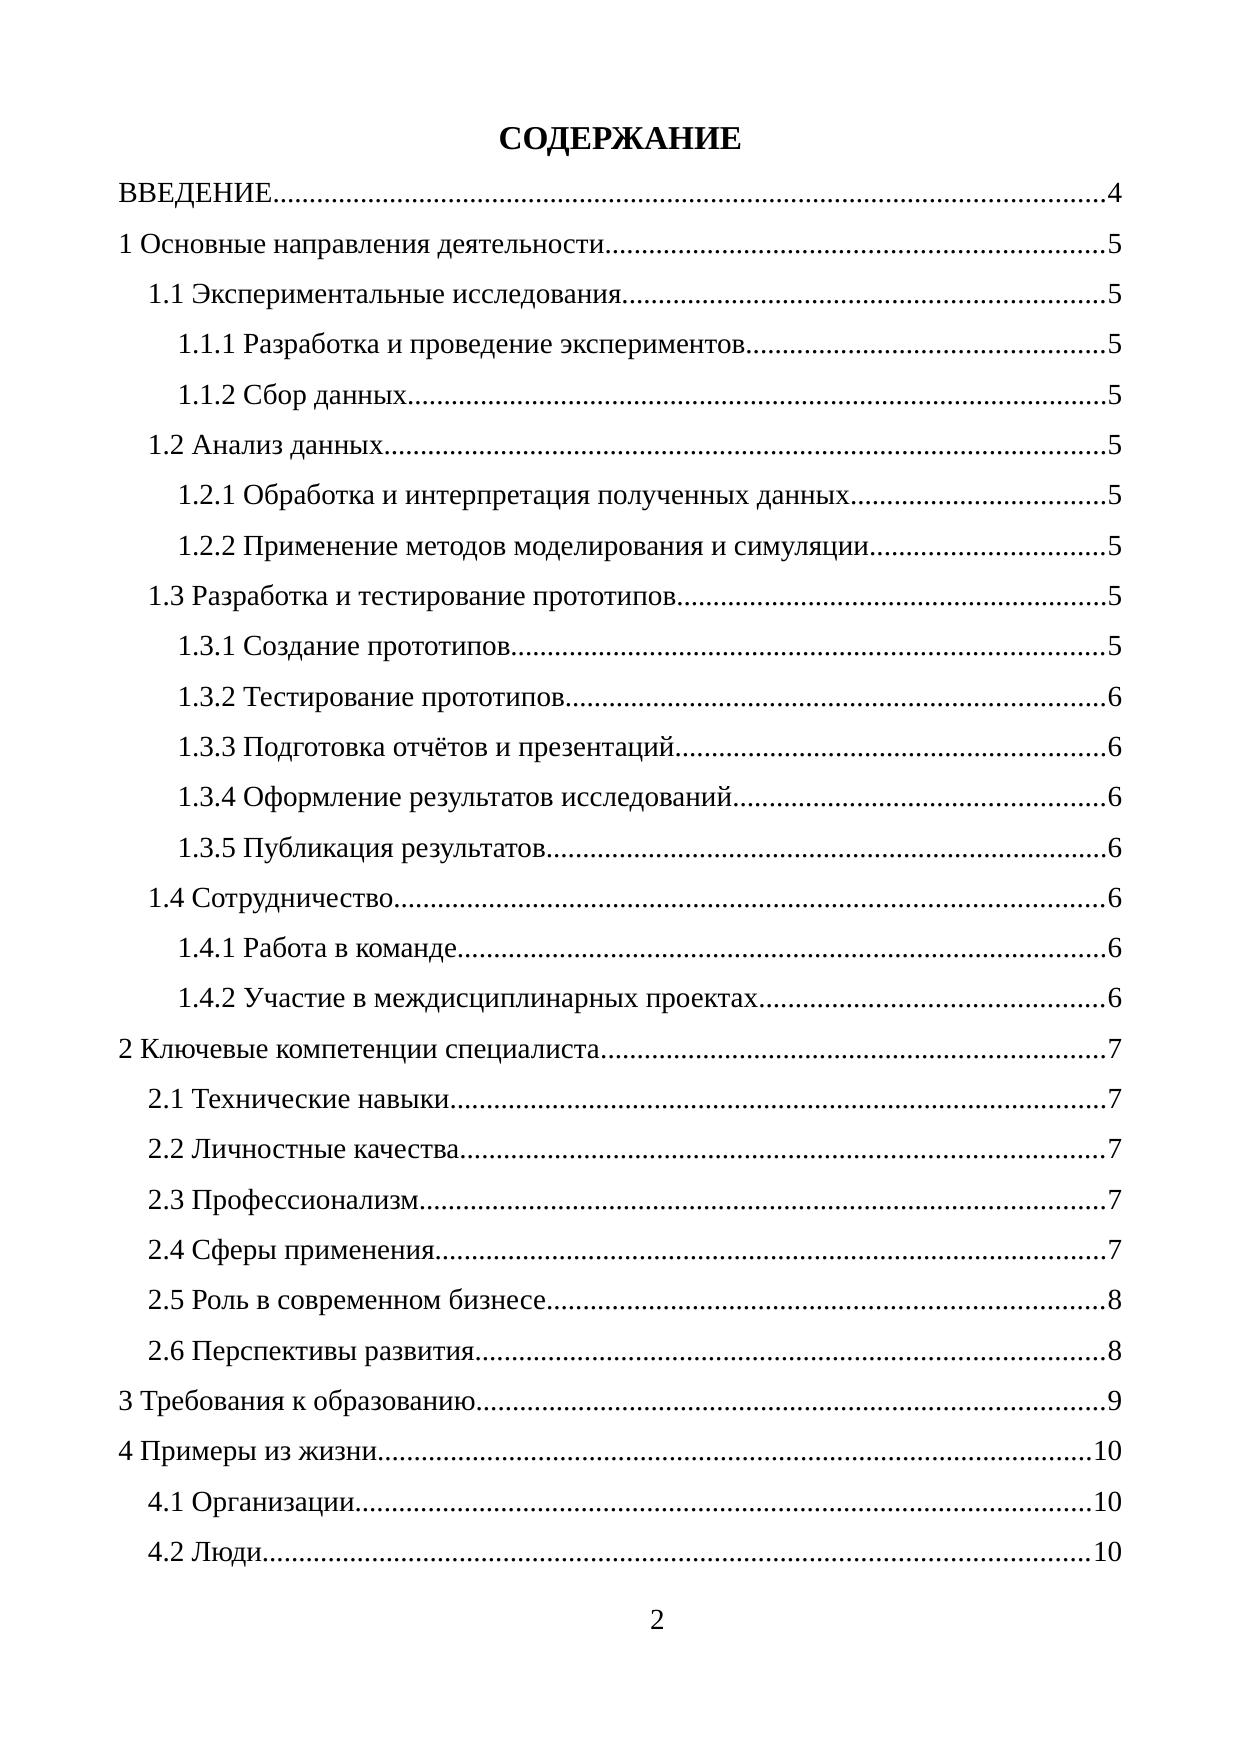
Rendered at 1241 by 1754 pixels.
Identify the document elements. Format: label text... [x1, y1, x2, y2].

text 1.3.2 Тестирование прототипов 6 [177, 679, 1122, 712]
text 1.3 Разработка и тестирование прототипов 5 [148, 578, 1122, 612]
text 1 Основные направления деятельности 5 [118, 226, 1122, 259]
text 1.3.3 Подготовка отчётов и презентаций 6 [177, 729, 1122, 763]
text 1.3.4 Оформление результатов исследований 6 [177, 779, 1122, 813]
text 1.1.2 Сбор данных 5 [177, 377, 1122, 410]
text 1.2 Анализ данных 5 [148, 427, 1122, 461]
text 4 Примеры из жизни 10 [118, 1433, 1122, 1467]
text 2.5 Роль в современном бизнесе 8 [148, 1282, 1122, 1316]
text 1.3.5 Публикация результатов 6 [177, 830, 1122, 863]
text 2.6 Перспективы развития 8 [148, 1333, 1122, 1366]
text 1.2.1 Обработка и интерпретация полученных данных 5 [177, 477, 1122, 511]
text 1.4.2 Участие в междисциплинарных проектах 6 [177, 981, 1122, 1014]
text 2.1 Технические навыки 7 [148, 1081, 1122, 1115]
text 4.1 Организации 10 [148, 1484, 1122, 1517]
text 2 Ключевые компетенции специалиста 7 [118, 1031, 1122, 1064]
text 2.3 Профессионализм 7 [148, 1182, 1122, 1215]
text 4.2 Люди 10 [148, 1534, 1122, 1568]
text 2.4 Сферы применения 7 [148, 1232, 1122, 1266]
text 1.3.1 Создание прототипов 5 [177, 628, 1122, 662]
text 1.2.2 Применение методов моделирования и симуляции 5 [177, 528, 1122, 561]
text 3 Требования к образованию 9 [118, 1383, 1122, 1417]
subtitle Содержание [118, 118, 1122, 156]
text 1.1.1 Разработка и проведение экспериментов 5 [177, 327, 1122, 360]
text 1.4 Сотрудничество 6 [148, 880, 1122, 913]
text 2.2 Личностные качества 7 [148, 1132, 1122, 1165]
text ВВЕДЕНИЕ 4 [118, 176, 1122, 209]
text 1.4.1 Работа в команде 6 [177, 930, 1122, 964]
text 1.1 Экспериментальные исследования 5 [148, 276, 1122, 310]
